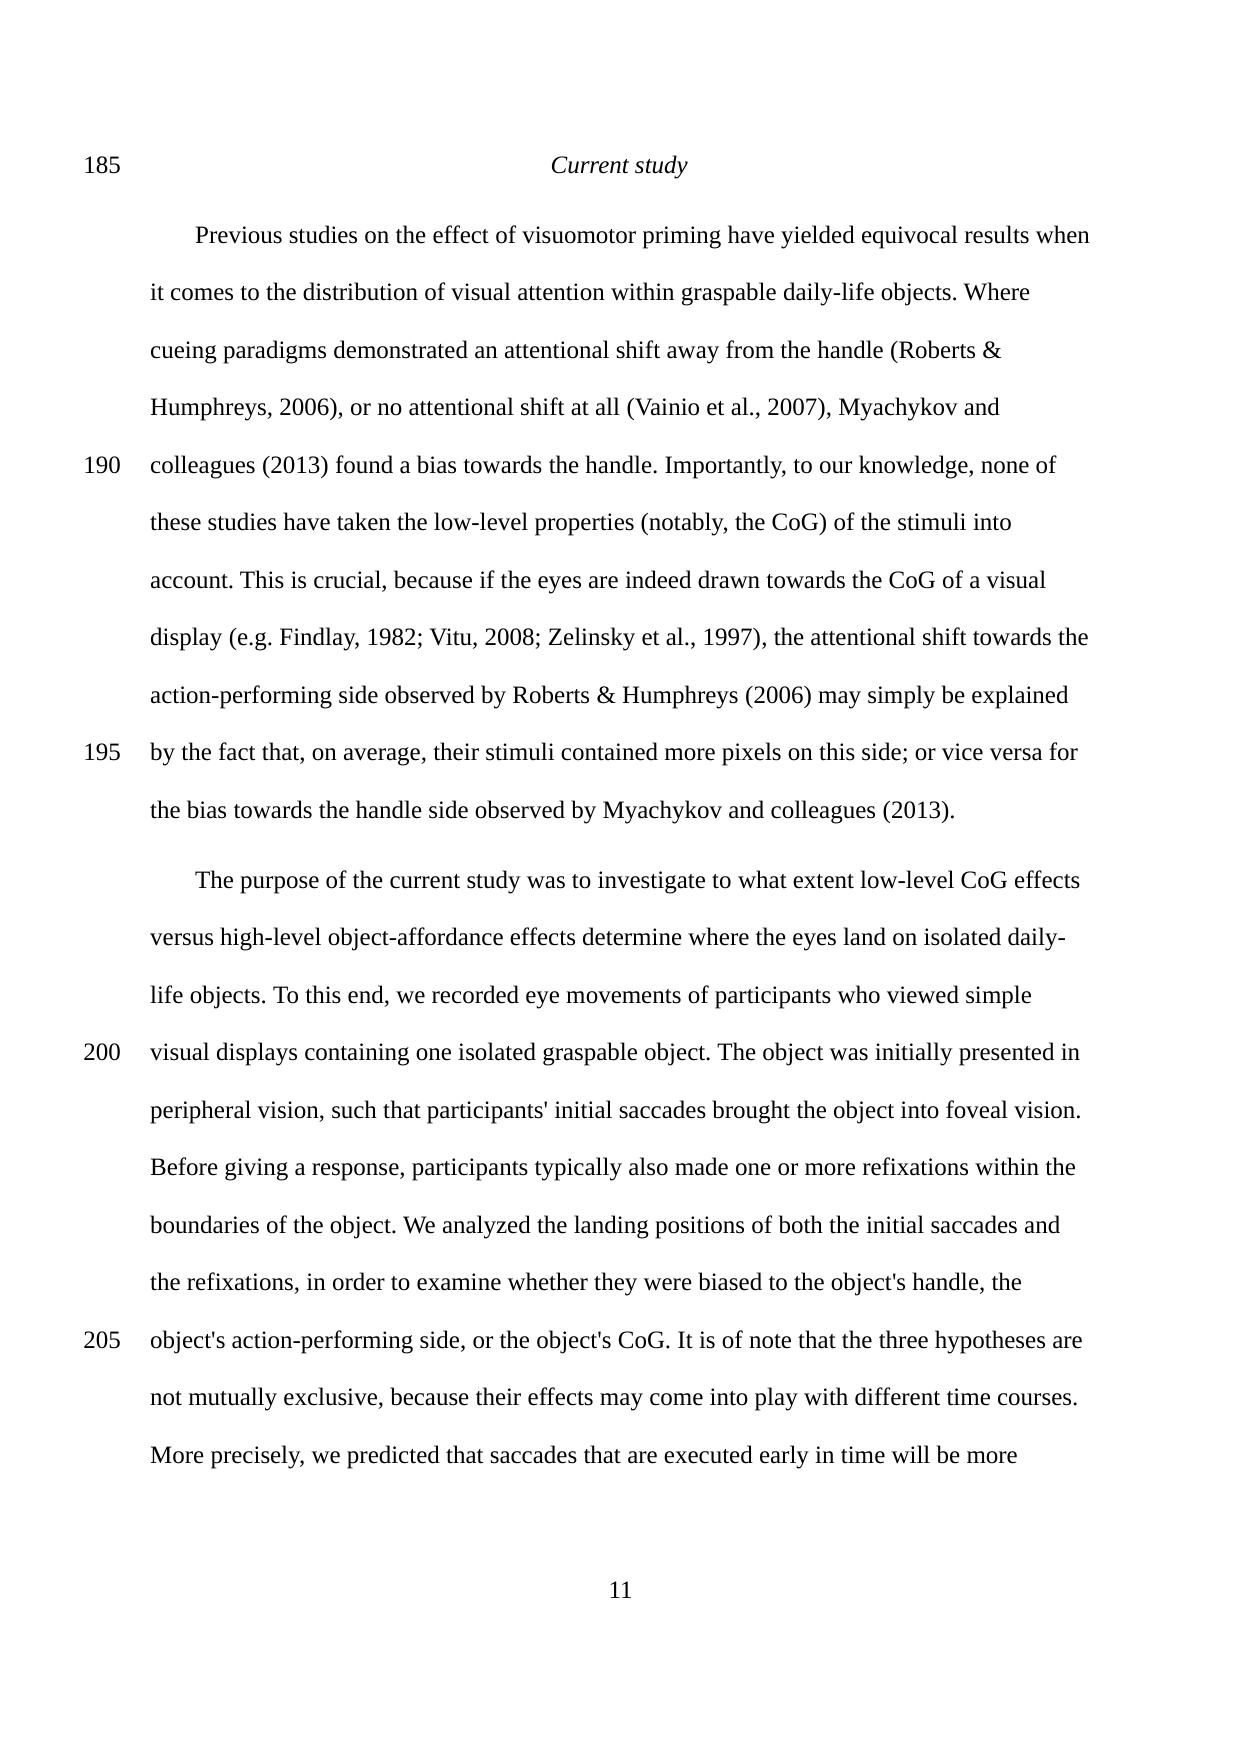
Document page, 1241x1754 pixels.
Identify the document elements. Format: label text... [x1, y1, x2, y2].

text Previous studies on the effect of visuomotor priming have yielded equivocal results when it comes to the distribution of visual attention within graspable daily-life objects. Where cueing paradigms demonstrated an attentional shift away from the handle (Roberts & Humphreys, 2006), or no attentional shift at all (Vainio et al., 2007), Myachykov and colleagues (2013) found a bias towards the handle. Importantly, to our knowledge, none of these studies have taken the low-level properties (notably, the CoG) of the stimuli into account. This is crucial, because if the eyes are indeed drawn towards the CoG of a visual display (e.g. Findlay, 1982; Vitu, 2008; Zelinsky et al., 1997), the attentional shift towards the action-performing side observed by Roberts & Humphreys (2006) may simply be explained by the fact that, on average, their stimuli contained more pixels on this side; or vice versa for the bias towards the handle side observed by Myachykov and colleagues (2013). [150, 220, 1091, 824]
text The purpose of the current study was to investigate to what extent low-level CoG effects versus high-level object-affordance effects determine where the eyes land on isolated daily-life objects. To this end, we recorded eye movements of participants who viewed simple visual displays containing one isolated graspable object. The object was initially presented in peripheral vision, such that participants' initial saccades brought the object into foveal vision. Before giving a response, participants typically also made one or more refixations within the boundaries of the object. We analyzed the landing positions of both the initial saccades and the refixations, in order to examine whether they were biased to the object's handle, the object's action-performing side, or the object's CoG. It is of note that the three hypotheses are not mutually exclusive, because their effects may come into play with different time courses. More precisely, we predicted that saccades that are executed early in time will be more [150, 865, 1091, 1469]
subtitle Current study [150, 150, 1091, 179]
